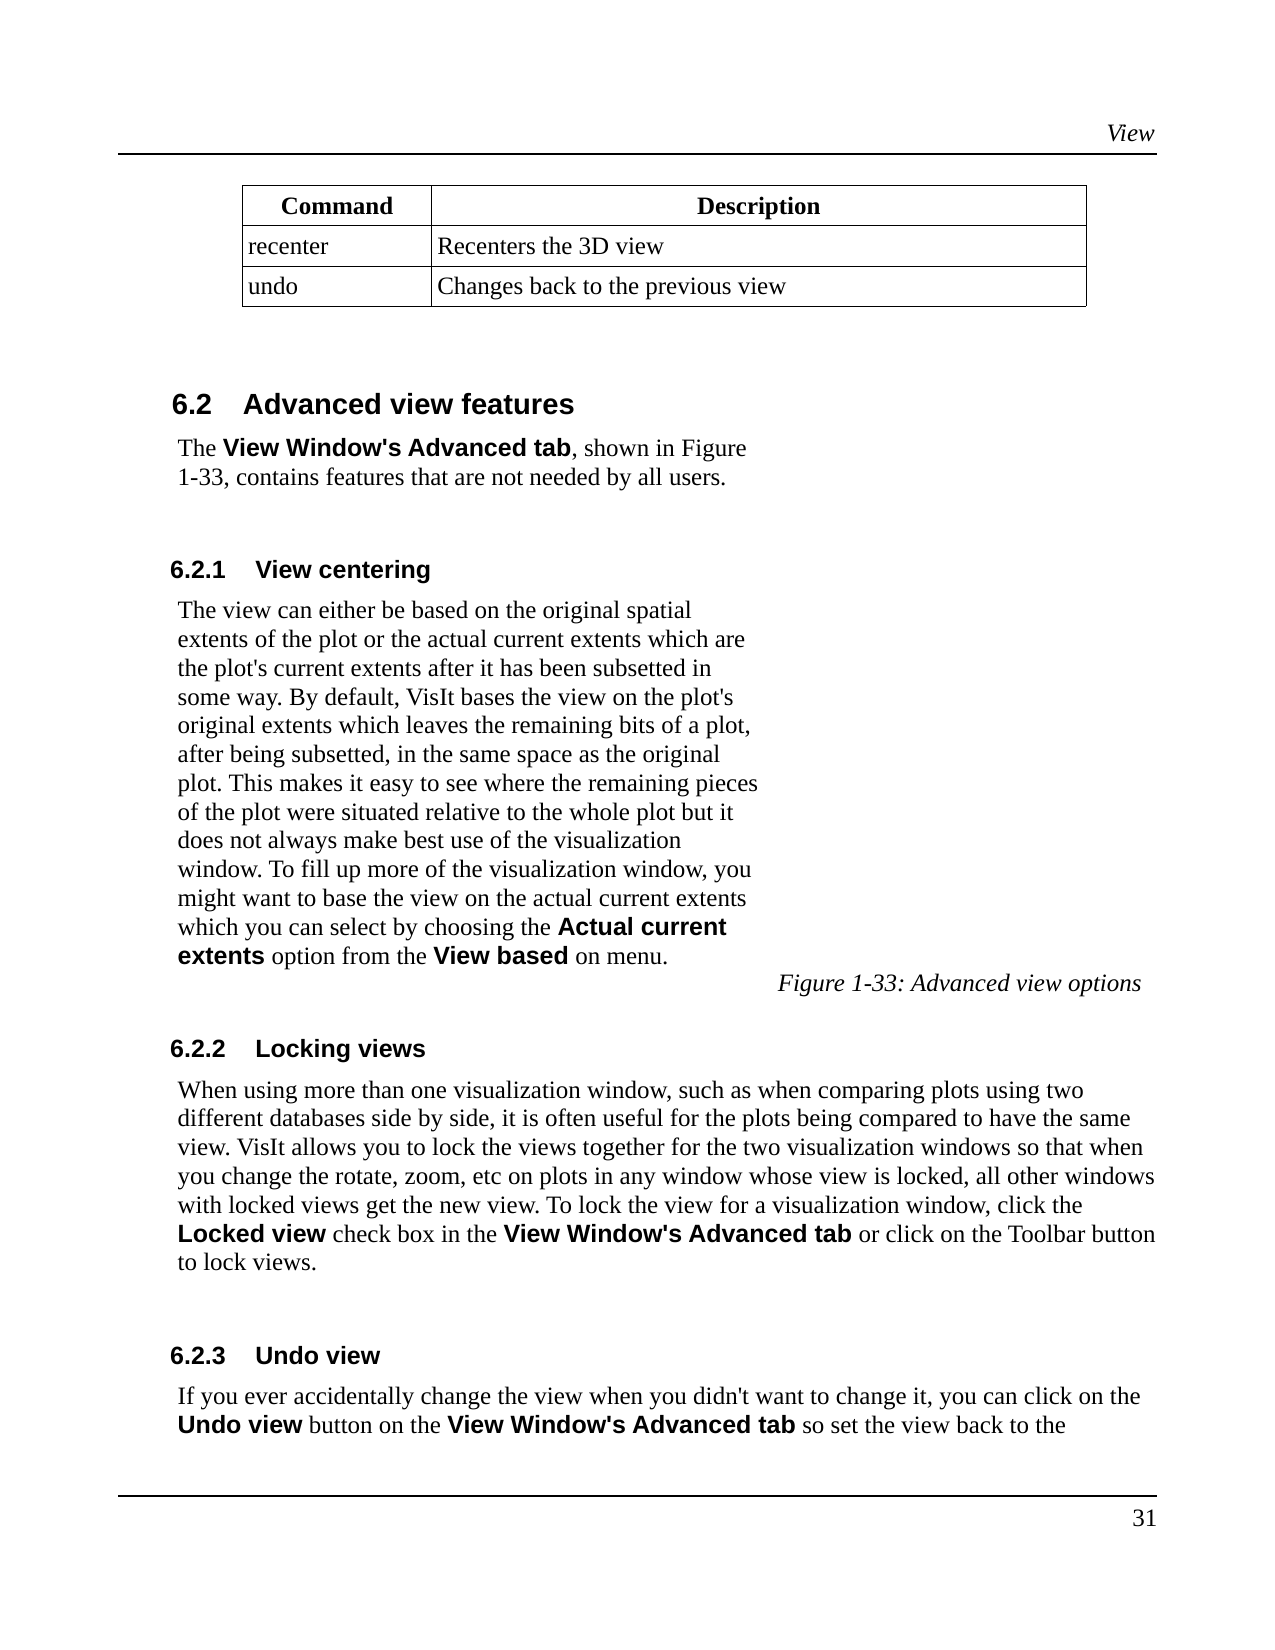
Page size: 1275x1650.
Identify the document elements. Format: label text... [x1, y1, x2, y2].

table_cell recenter [243, 226, 431, 266]
subtitle Advanced view features [163, 387, 1157, 420]
table_cell Recenters the 3D view [432, 226, 1086, 266]
text The view can either be based on the original spatial extents of the plot or the actual current extents which are the plot's current extents after it has been subsetted in some way. By default, VisIt bases the view on the plot's original extents which leaves the remaining bits of a plot, after being subsetted, in the same space as the original plot. This makes it easy to see where the remaining pieces of the plot were situated relative to the whole plot but it does not always make best use of the visualization window. To fill up more of the visualization window, you might want to base the view on the actual current extents which you can select by choosing the Actual current extents option from the View based on menu. [177, 596, 778, 969]
subtitle Undo view [163, 1341, 1157, 1369]
table_cell undo [243, 267, 431, 306]
subtitle View centering [163, 555, 778, 584]
text The View Window's Advanced tab, shown in Figure 1-33, contains features that are not needed by all users. [177, 424, 1157, 490]
table_cell Changes back to the previous view [432, 267, 1086, 306]
subtitle Locking views [163, 1034, 1157, 1063]
table_header Command [243, 186, 431, 225]
text If you ever accidentally change the view when you didn't want to change it, you can click on the Undo view button on the View Window's Advanced tab so set the view back to the [177, 1381, 1157, 1439]
text When using more than one visualization window, such as when comparing plots using two different databases side by side, it is often useful for the plots being compared to have the same view. VisIt allows you to lock the views together for the two visualization windows so that when you change the rotate, zoom, etc on plots in any window whose view is locked, all other windows with locked views get the new view. To lock the view for a visualization window, click the Locked view check box in the View Window's Advanced tab or click on the Toolbar button to lock views. [177, 1075, 1157, 1276]
table_header Description [432, 186, 1086, 225]
text Figure 1-33: Advanced view options [778, 437, 1153, 997]
text [778, 997, 1153, 1024]
